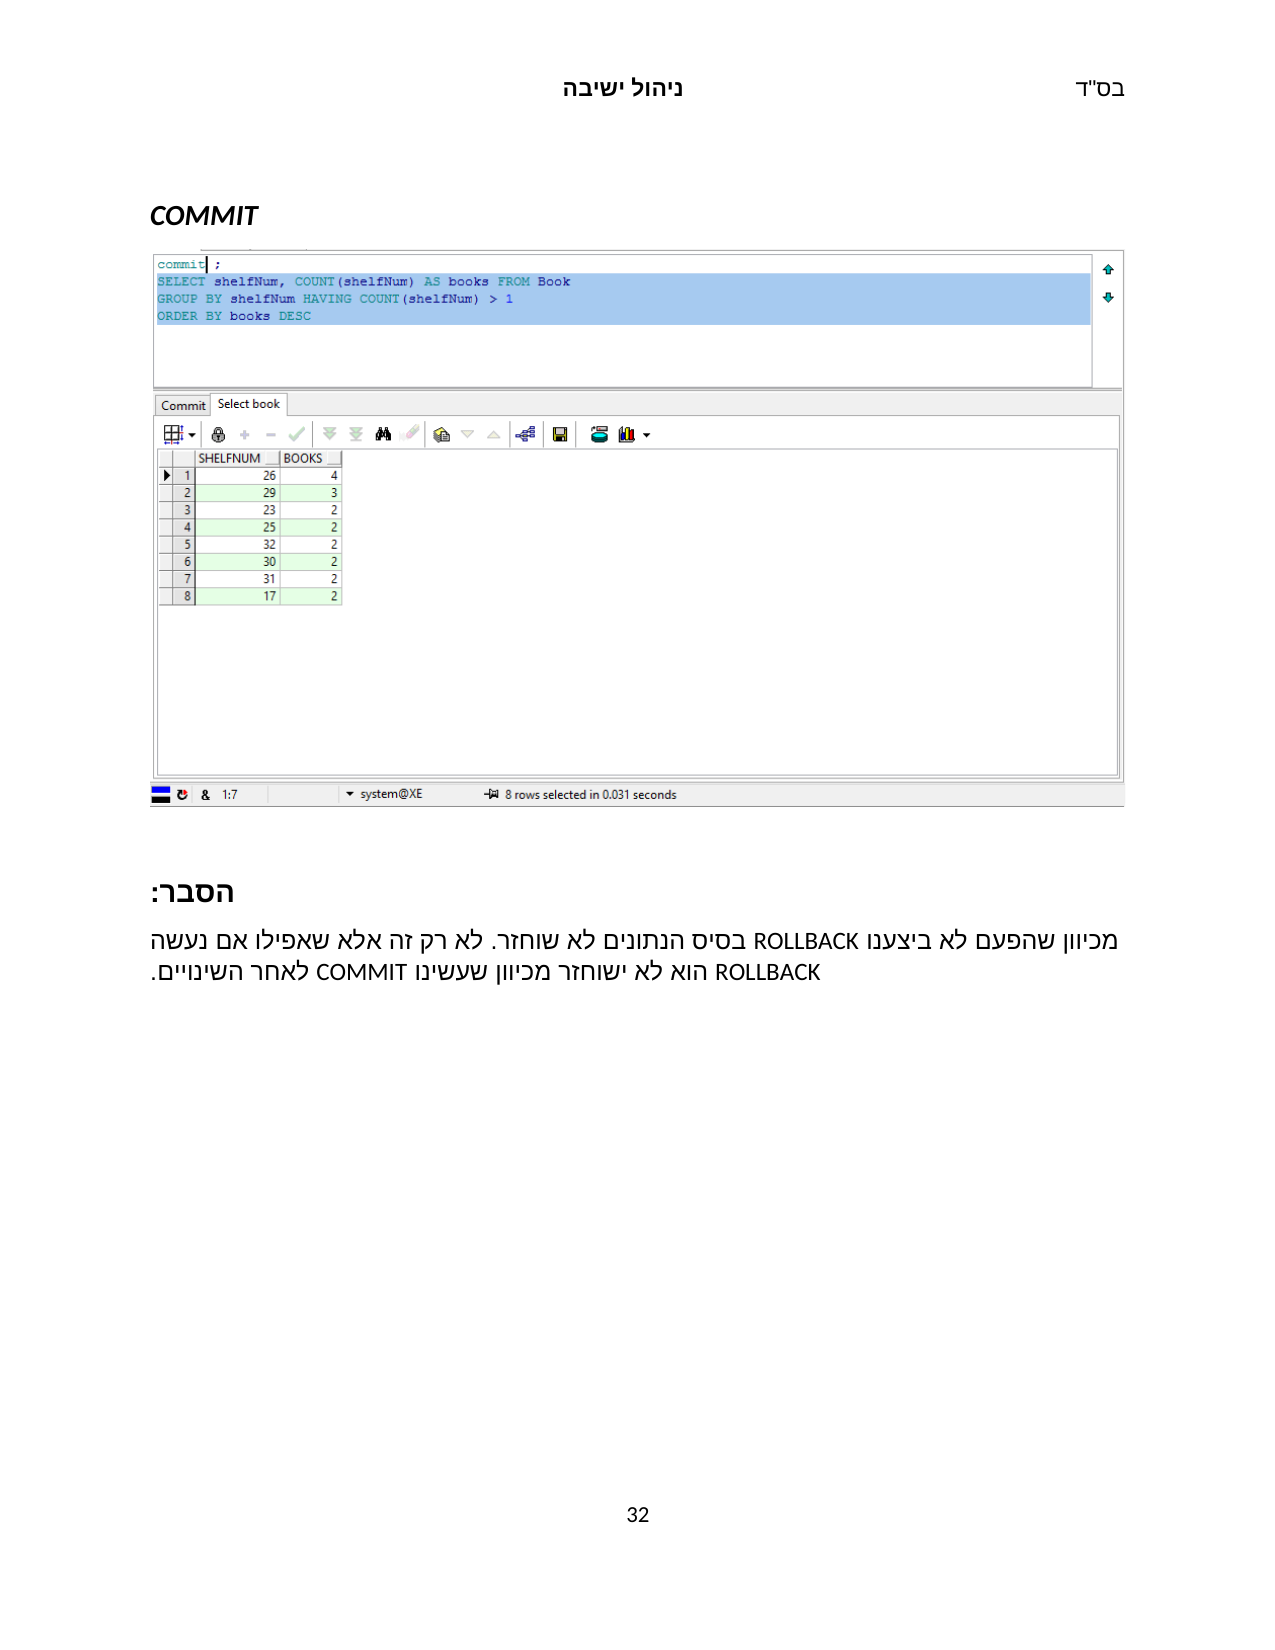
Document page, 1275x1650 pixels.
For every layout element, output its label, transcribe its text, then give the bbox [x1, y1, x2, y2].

text COMMIT [150, 197, 1125, 233]
text מכיוון שהפעם לא ביצענו ROLLBACK בסיס הנתונים לא שוחזר. לא רק זה אלא שאפילו אם נעשה ROLLBACK הוא לא ישוחזר מכיוון שעשינו COMMIT לאחר השינויים. [150, 925, 1125, 986]
text הסבר: [150, 875, 1125, 909]
